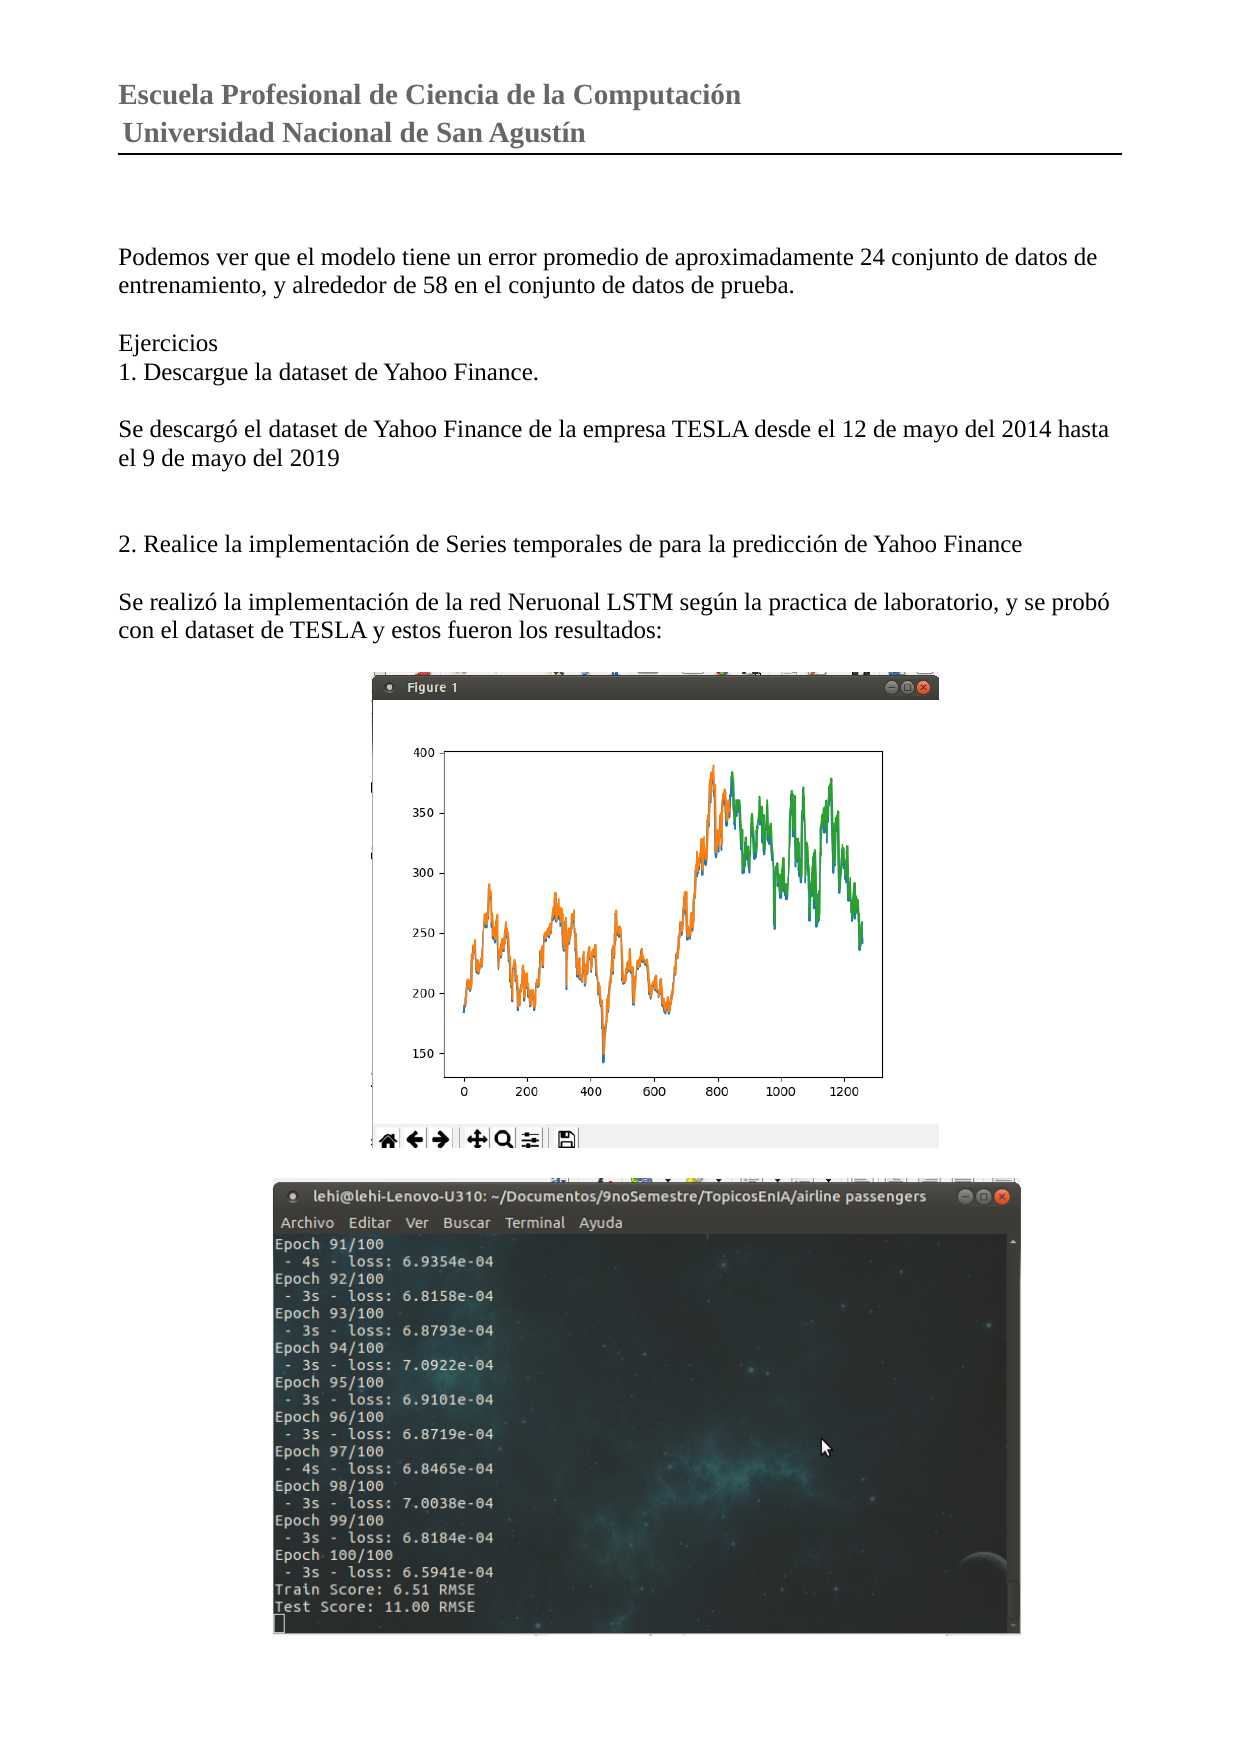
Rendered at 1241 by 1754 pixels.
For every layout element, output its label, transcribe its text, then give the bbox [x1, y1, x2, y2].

picture [371, 672, 939, 1148]
text Se descargó el dataset de Yahoo Finance de la empresa TESLA desde el 12 de mayo del 2014 hasta el 9 de mayo del 2019 [118, 414, 1122, 472]
text Se realizó la implementación de la red Neruonal LSTM según la practica de laboratorio, y se probó con el dataset de TESLA y estos fueron los resultados: [118, 587, 1122, 644]
text Ejercicios [118, 328, 1122, 357]
picture [272, 1178, 1022, 1636]
text 2. Realice la implementación de Series temporales de para la predicción de Yahoo Finance [118, 529, 1122, 558]
text Podemos ver que el modelo tiene un error promedio de aproximadamente 24 conjunto de datos de entrenamiento, y alrededor de 58 en el conjunto de datos de prueba. [118, 242, 1122, 299]
text 1. Descargue la dataset de Yahoo Finance. [118, 357, 1122, 385]
